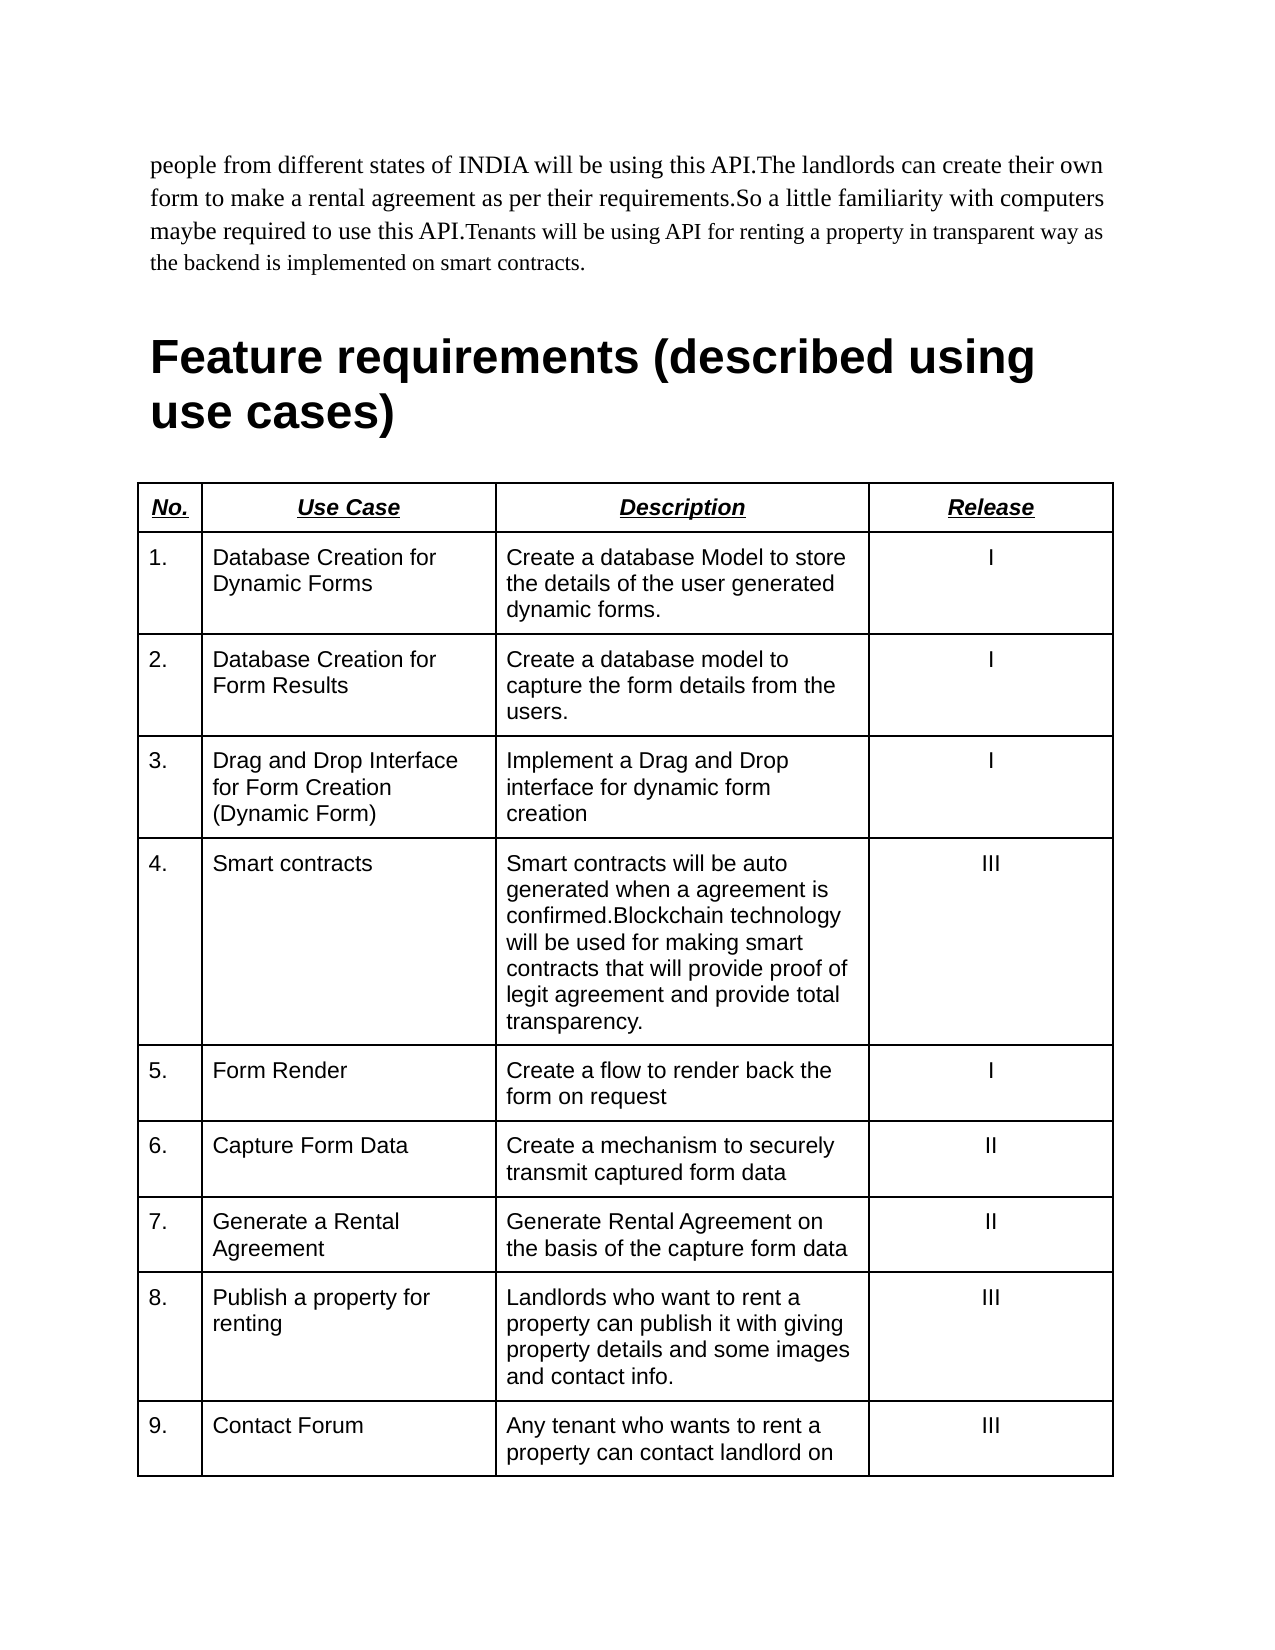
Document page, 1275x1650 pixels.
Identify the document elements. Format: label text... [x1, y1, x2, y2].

table_cell III [870, 1273, 1112, 1399]
table_cell Form Render [203, 1046, 495, 1120]
table_cell 5. [139, 1046, 201, 1120]
subtitle Feature requirements (described using use cases) [150, 329, 1125, 439]
table_cell Database Creation for Form Results [203, 635, 495, 735]
table_cell Drag and Drop Interface for Form Creation (Dynamic Form) [203, 737, 495, 837]
table_cell Landlords who want to rent a property can publish it with giving property details and some images and contact info. [497, 1273, 868, 1399]
table_cell 2. [139, 635, 201, 735]
table_cell Create a flow to render back the form on request [497, 1046, 868, 1120]
table_cell Database Creation for Dynamic Forms [203, 533, 495, 633]
table_cell 7. [139, 1198, 201, 1271]
table_cell 9. [139, 1402, 201, 1475]
table_cell 6. [139, 1122, 201, 1196]
table_cell Generate Rental Agreement on the basis of the capture form data [497, 1198, 868, 1271]
table_cell Generate a Rental Agreement [203, 1198, 495, 1271]
table_cell I [870, 1046, 1112, 1120]
table_cell Contact Forum [203, 1402, 495, 1475]
table_header Description [497, 484, 868, 531]
table_cell I [870, 533, 1112, 633]
table_cell 1. [139, 533, 201, 633]
table_cell Create a database Model to store the details of the user generated dynamic forms. [497, 533, 868, 633]
table_cell II [870, 1122, 1112, 1196]
table_cell III [870, 839, 1112, 1044]
table_cell 8. [139, 1273, 201, 1399]
table_header No. [139, 484, 201, 531]
table_cell Smart contracts will be auto generated when a agreement is confirmed.Blockchain technology will be used for making smart contracts that will provide proof of legit agreement and provide total transparency. [497, 839, 868, 1044]
table_cell II [870, 1198, 1112, 1271]
table_header Use Case [203, 484, 495, 531]
table_cell Publish a property for renting [203, 1273, 495, 1399]
table_cell Smart contracts [203, 839, 495, 1044]
table_cell Create a database model to capture the form details from the users. [497, 635, 868, 735]
table_cell 3. [139, 737, 201, 837]
text people from different states of INDIA will be using this API.The landlords can create their own form to make a rental agreement as per their requirements.So a little familiarity with computers maybe required to use this API. Tenants will be using API for renting a property in transparent way as the backend is implemented on smart contracts. [150, 150, 1125, 275]
table_cell Create a mechanism to securely transmit captured form data [497, 1122, 868, 1196]
table_cell Implement a Drag and Drop interface for dynamic form creation [497, 737, 868, 837]
table_cell III [870, 1402, 1112, 1475]
table_cell I [870, 635, 1112, 735]
table_cell Capture Form Data [203, 1122, 495, 1196]
table_cell 4. [139, 839, 201, 1044]
table_header Release [870, 484, 1112, 531]
table_cell Any tenant who wants to rent a property can contact landlord on [497, 1402, 868, 1475]
table_cell I [870, 737, 1112, 837]
